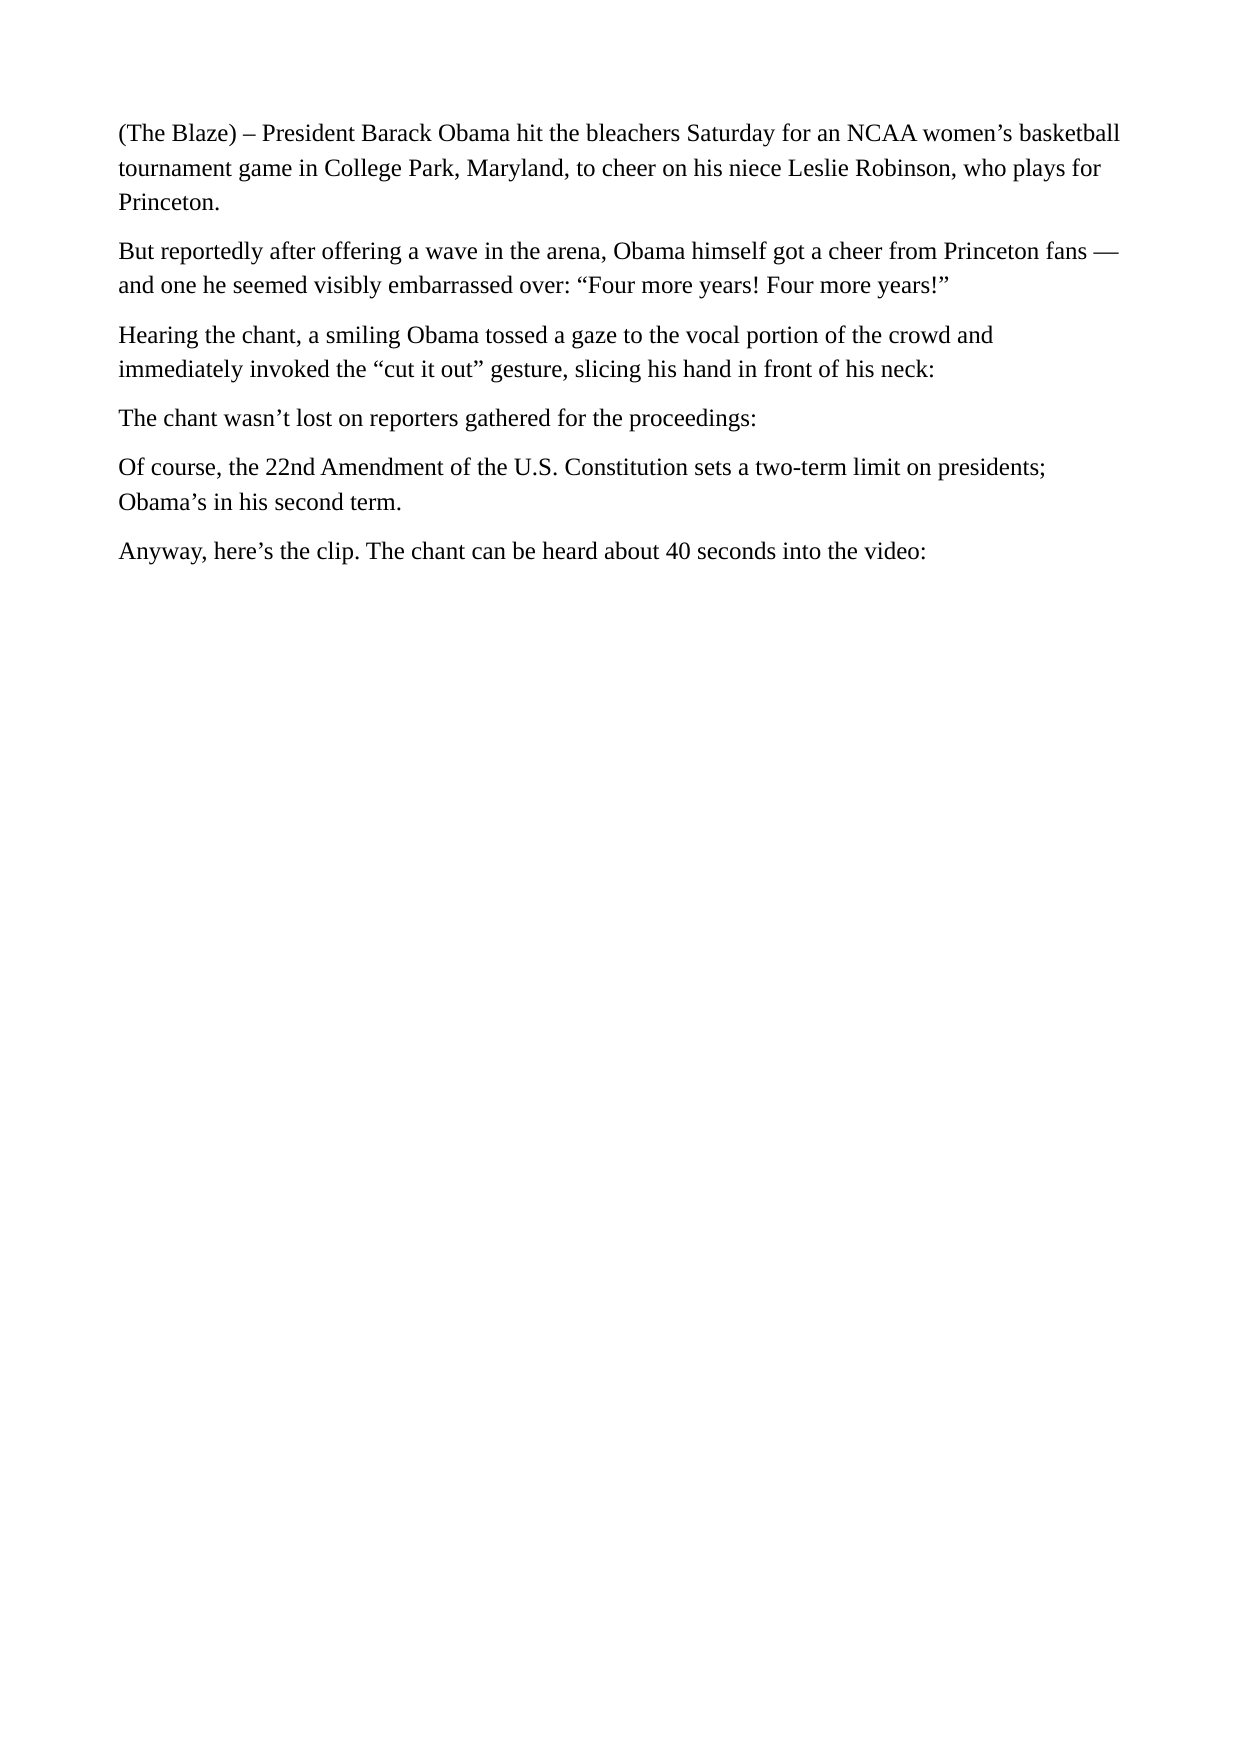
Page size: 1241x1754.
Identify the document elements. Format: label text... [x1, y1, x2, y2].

text (The Blaze) – President Barack Obama hit the bleachers Saturday for an NCAA women’s basketball tournament game in College Park, Maryland, to cheer on his niece Leslie Robinson, who plays for Princeton. [118, 118, 1122, 216]
text Of course, the 22nd Amendment of the U.S. Constitution sets a two-term limit on presidents; Obama’s in his second term. [118, 452, 1122, 516]
text Anyway, here’s the clip. The chant can be heard about 40 seconds into the video: [118, 536, 1122, 564]
text The chant wasn’t lost on reporters gathered for the proceedings: [118, 403, 1122, 432]
text Hearing the chant, a smiling Obama tossed a gaze to the vocal portion of the crowd and immediately invoked the “cut it out” gesture, slicing his hand in front of his neck: [118, 320, 1122, 383]
text But reportedly after offering a wave in the arena, Obama himself got a cheer from Princeton fans — and one he seemed visibly embarrassed over: “Four more years! Four more years!” [118, 236, 1122, 299]
